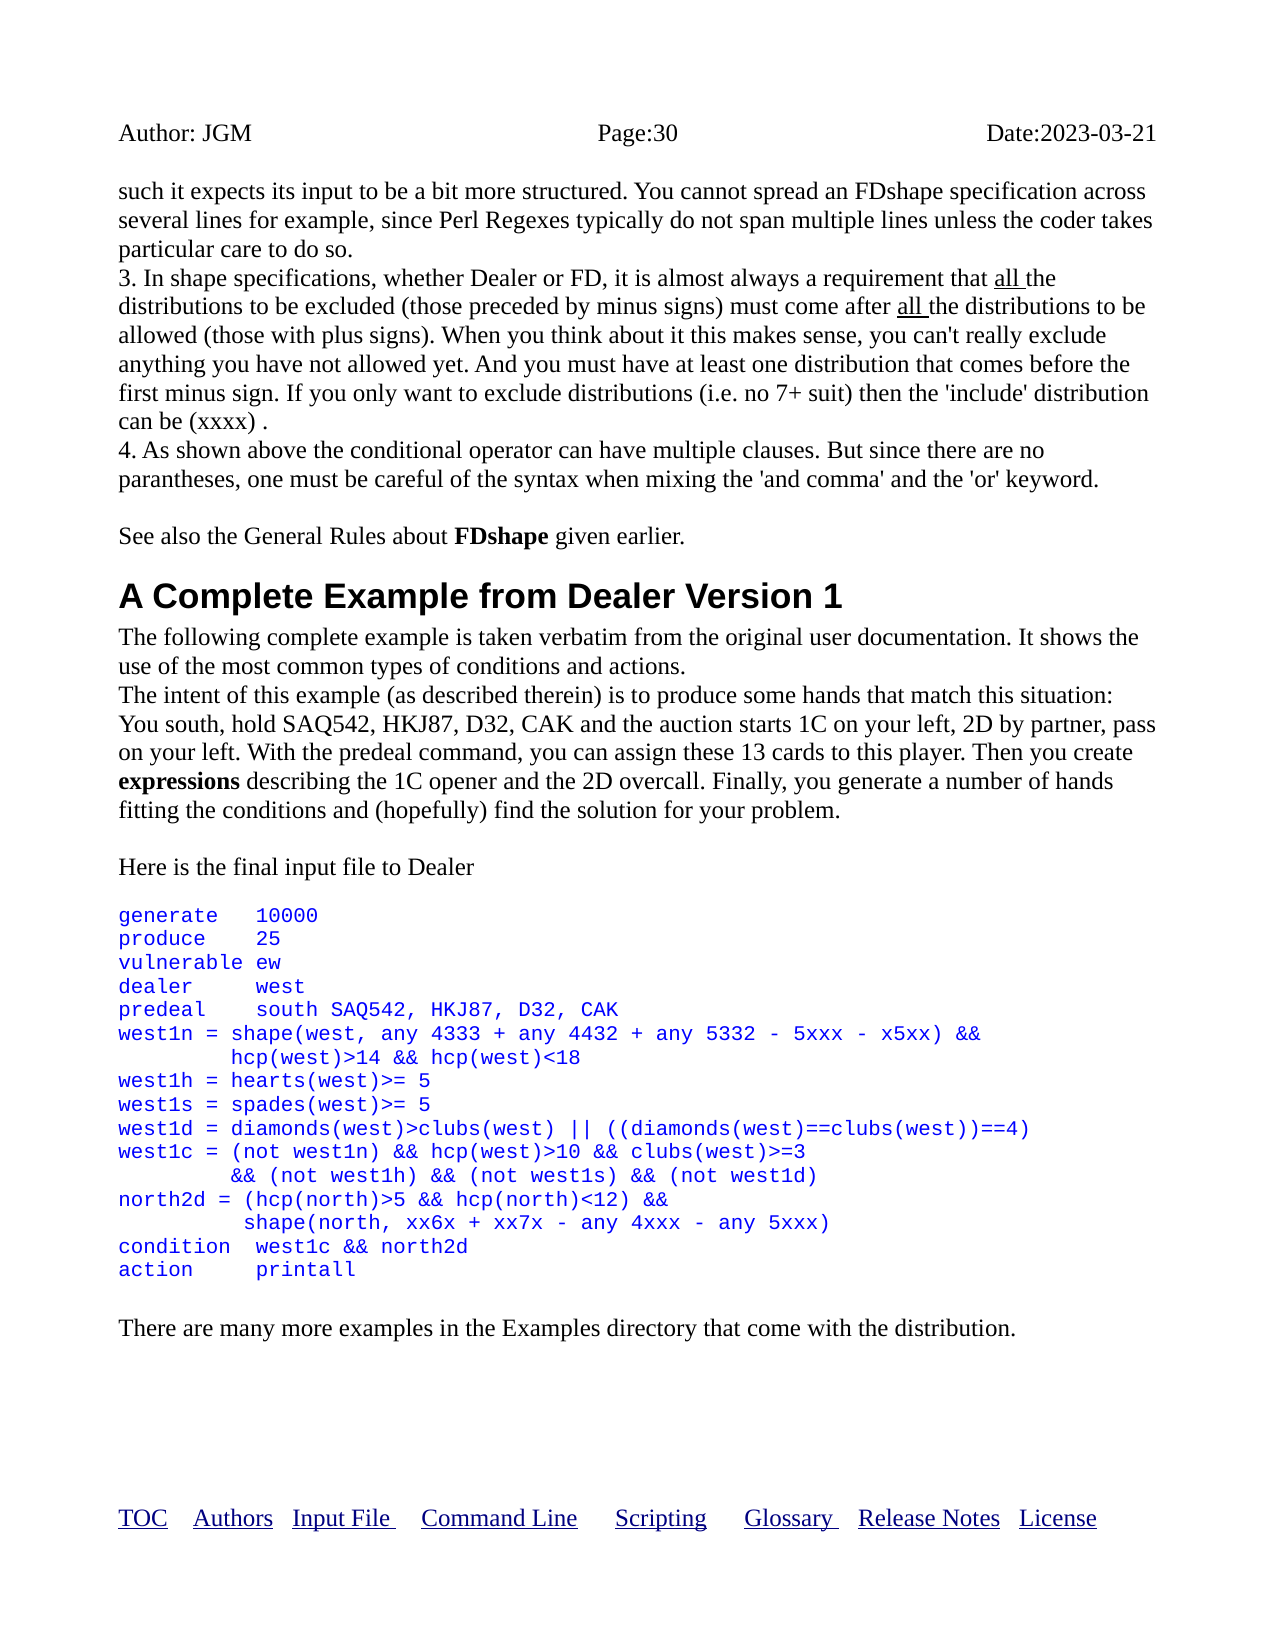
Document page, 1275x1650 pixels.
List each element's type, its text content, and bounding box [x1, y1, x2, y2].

text action printall [118, 1259, 1157, 1283]
text The following complete example is taken verbatim from the original user documentation. It shows the use of the most common types of conditions and actions. [118, 622, 1157, 680]
text There are many more examples in the Examples directory that come with the distribution. [118, 1313, 1157, 1341]
text generate 10000 [118, 905, 1157, 928]
text west1s = spades(west)>= 5 [118, 1094, 1157, 1118]
text The intent of this example (as described therein) is to produce some hands that match this situation: [118, 680, 1157, 709]
text See also the General Rules about FDshape given earlier. [118, 521, 1157, 550]
text && (not west1h) && (not west1s) && (not west1d) [118, 1165, 1157, 1188]
text west1c = (not west1n) && hcp(west)>10 && clubs(west)>=3 [118, 1141, 1157, 1165]
text Here is the final input file to Dealer [118, 852, 1157, 881]
text vulnerable ew [118, 952, 1157, 976]
subtitle A Complete Example from Dealer Version 1 [118, 576, 1157, 616]
text such it expects its input to be a bit more structured. You cannot spread an FDshape specification across several lines for example, since Perl Regexes typically do not span multiple lines unless the coder takes particular care to do so. [118, 176, 1157, 263]
text predeal south SAQ542, HKJ87, D32, CAK [118, 999, 1157, 1023]
text west1h = hearts(west)>= 5 [118, 1070, 1157, 1094]
text west1n = shape(west, any 4333 + any 4432 + any 5332 - 5xxx - x5xx) && [118, 1023, 1157, 1047]
text west1d = diamonds(west)>clubs(west) || ((diamonds(west)==clubs(west))==4) [118, 1118, 1157, 1141]
text 3. In shape specifications, whether Dealer or FD, it is almost always a requirement that all the distributions to be excluded (those preceded by minus signs) must come after all the distributions to be allowed (those with plus signs). When you think about it this makes sense, you can't really exclude anything you have not allowed yet. And you must have at least one distribution that comes before the first minus sign. If you only want to exclude distributions (i.e. no 7+ suit) then the 'include' distribution can be (xxxx) . [118, 263, 1157, 435]
text 4. As shown above the conditional operator can have multiple clauses. But since there are no parantheses, one must be careful of the syntax when mixing the 'and comma' and the 'or' keyword. [118, 435, 1157, 493]
text north2d = (hcp(north)>5 && hcp(north)<12) && [118, 1188, 1157, 1212]
text hcp(west)>14 && hcp(west)<18 [118, 1047, 1157, 1070]
text shape(north, xx6x + xx7x - any 4xxx - any 5xxx) [118, 1212, 1157, 1236]
text You south, hold SAQ542, HKJ87, D32, CAK and the auction starts 1C on your left, 2D by partner, pass on your left. With the predeal command, you can assign these 13 cards to this player. Then you create expressions describing the 1C opener and the 2D overcall. Finally, you generate a number of hands fitting the conditions and (hopefully) find the solution for your problem. [118, 709, 1157, 824]
text condition west1c && north2d [118, 1236, 1157, 1259]
text produce 25 [118, 928, 1157, 952]
text dealer west [118, 976, 1157, 999]
